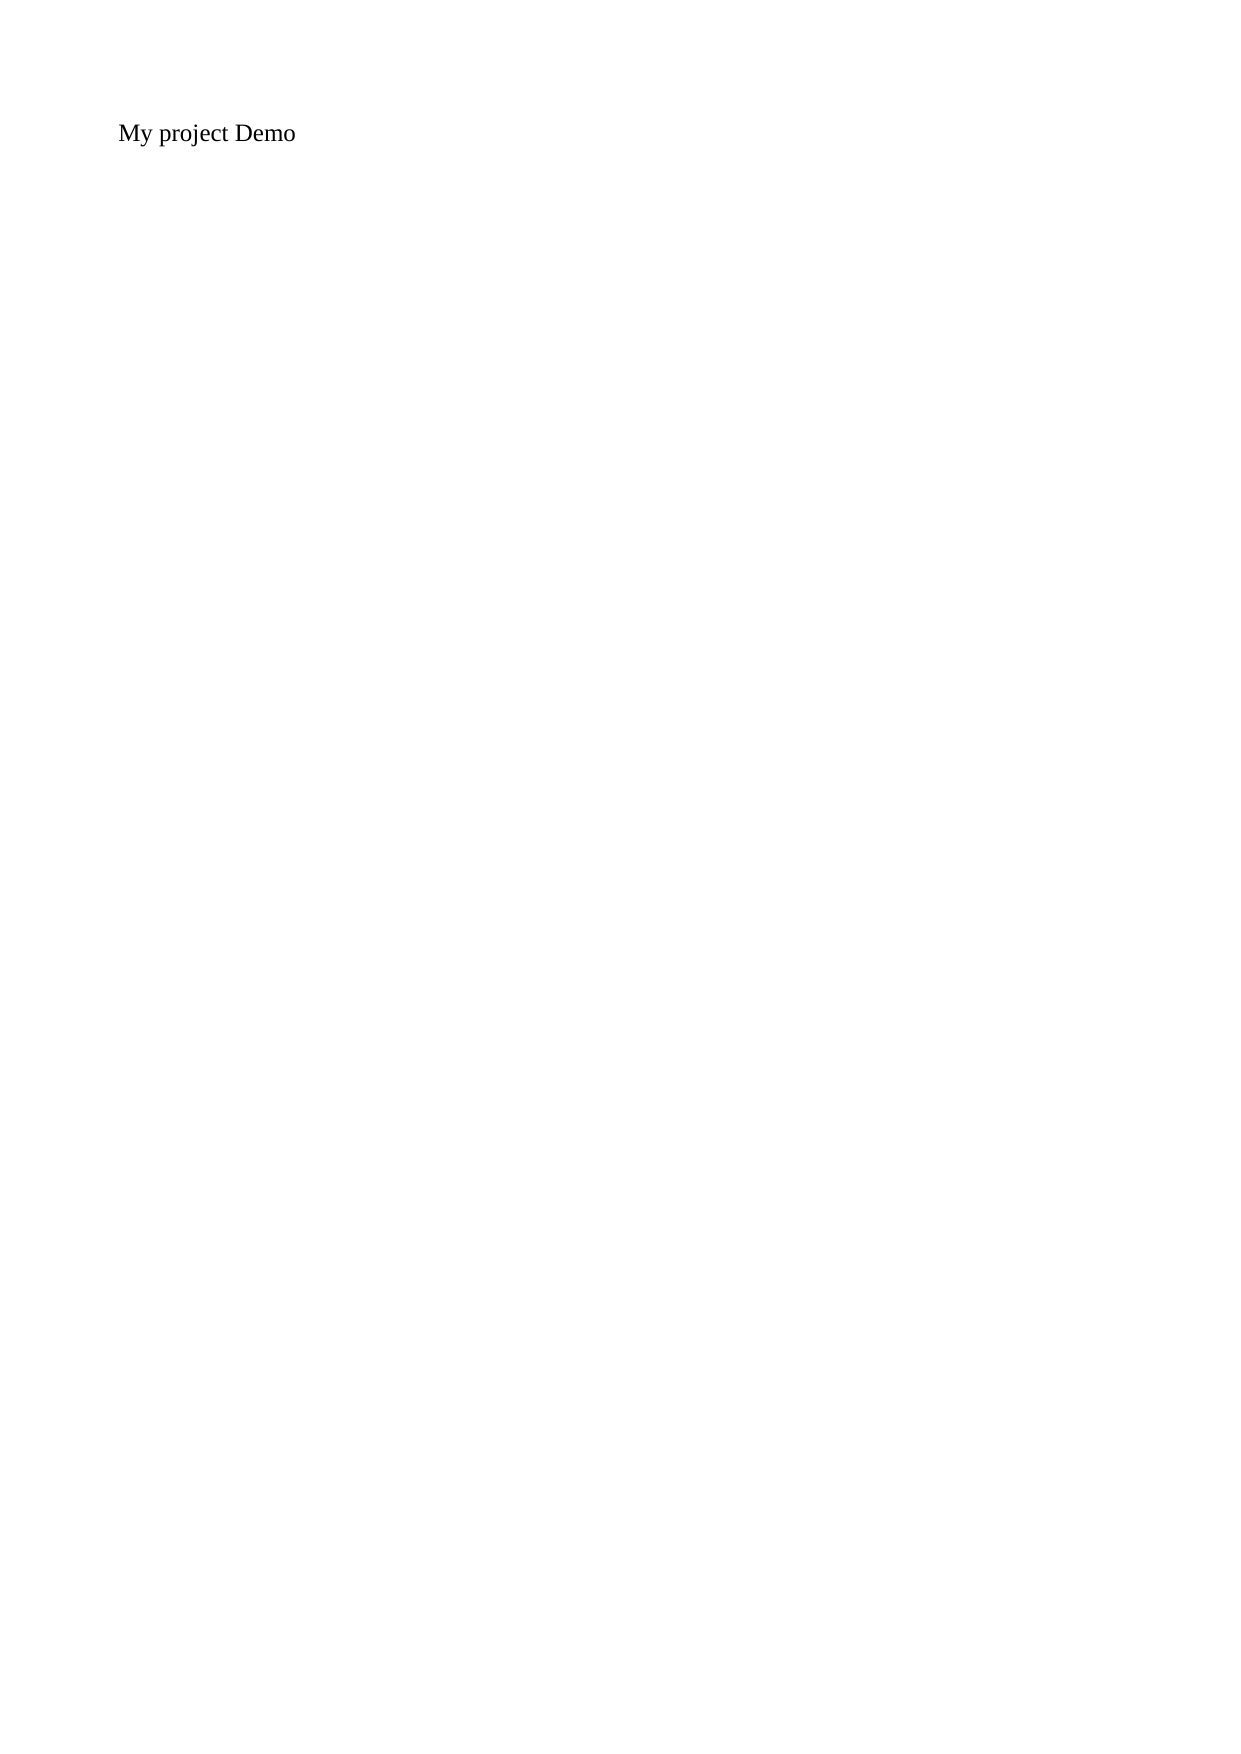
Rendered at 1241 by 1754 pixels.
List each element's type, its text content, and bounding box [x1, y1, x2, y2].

text My project Demo [118, 118, 1122, 147]
